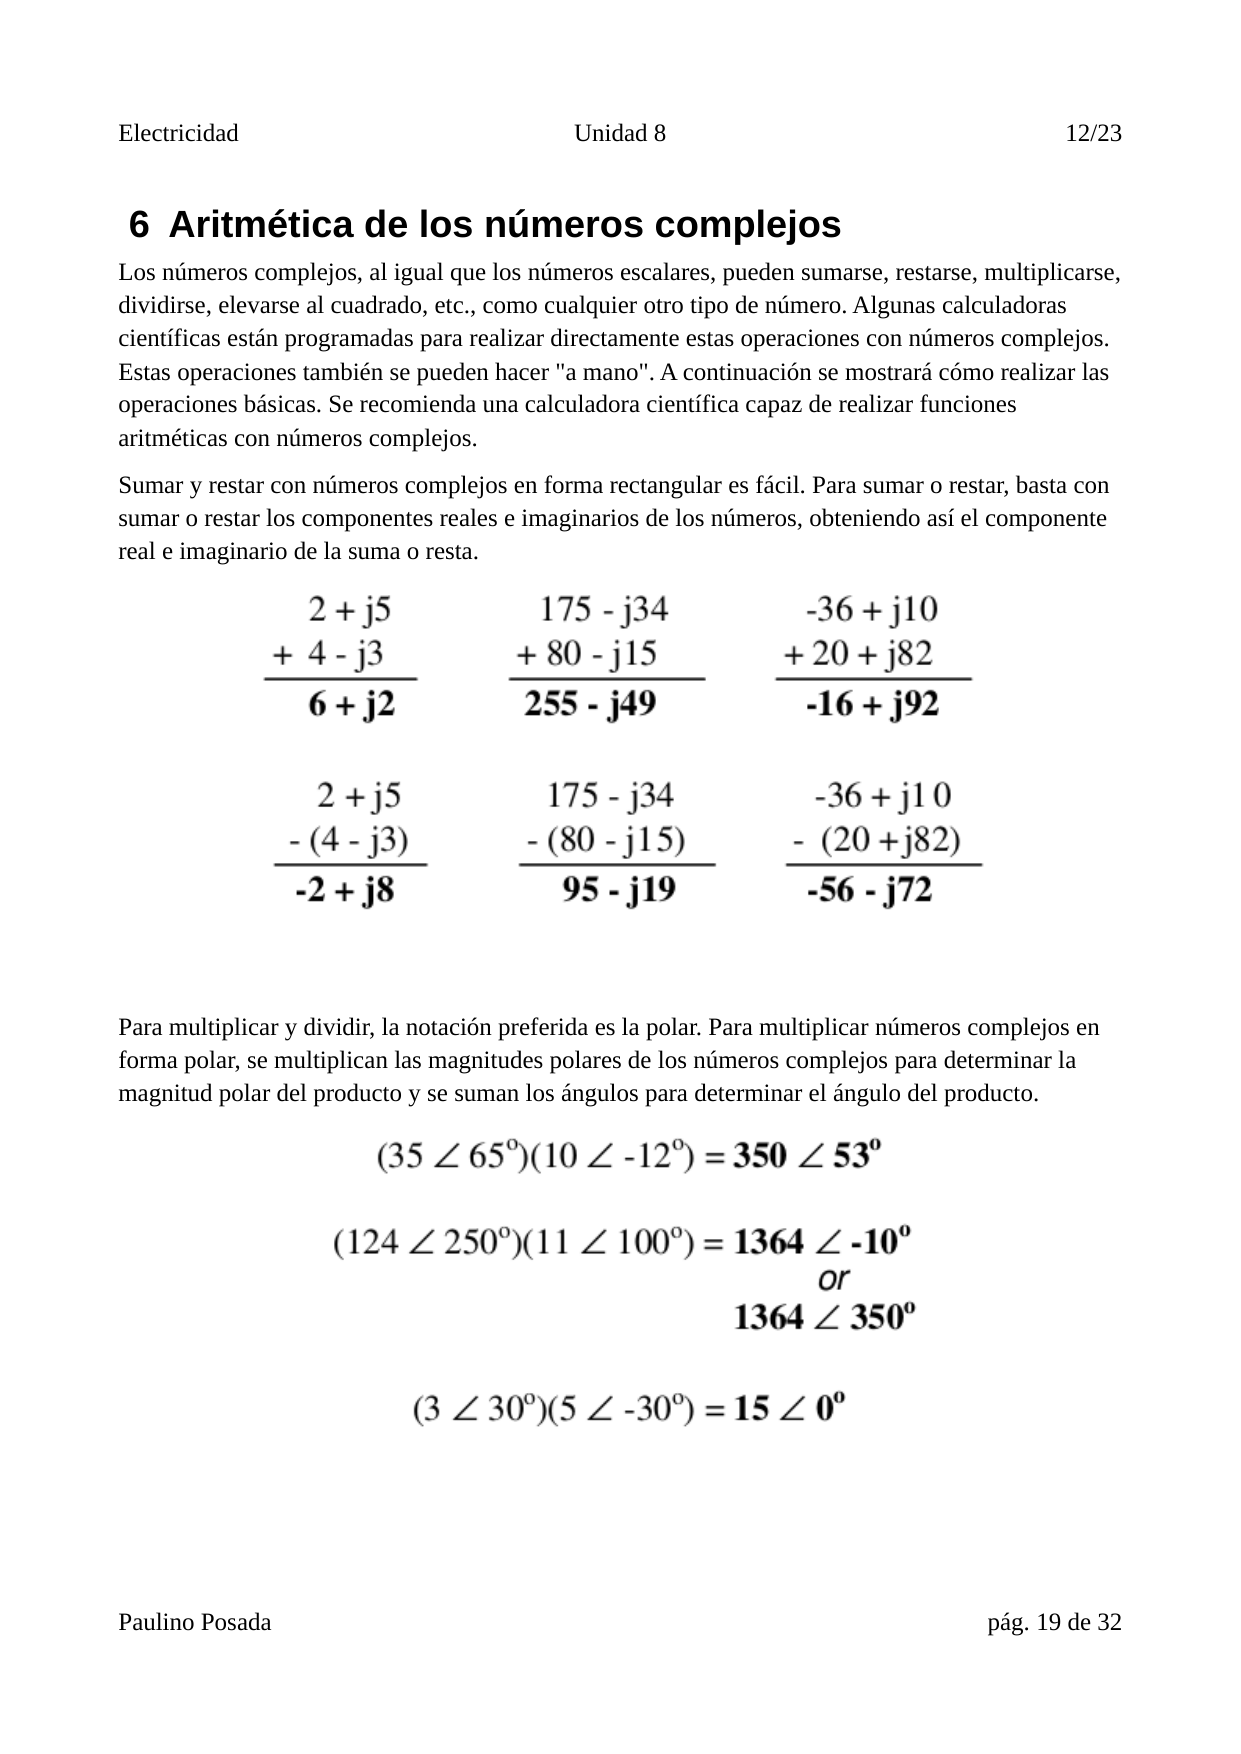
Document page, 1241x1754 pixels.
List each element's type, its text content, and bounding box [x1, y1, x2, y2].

picture [251, 583, 989, 736]
picture [308, 1126, 932, 1436]
text Los números complejos, al igual que los números escalares, pueden sumarse, restarse, multiplicarse, dividirse, elevarse al cuadrado, etc., como cualquier otro tipo de número. Algunas calculadoras científicas están programadas para realizar directamente estas operaciones con números complejos. Estas operaciones también se pueden hacer "a mano". A continuación se mostrará cómo realizar las operaciones básicas. Se recomienda una calculadora científica capaz de realizar funciones aritméticas con números complejos. [118, 257, 1122, 451]
subtitle Aritmética de los números complejos [118, 201, 1122, 245]
picture [250, 774, 990, 925]
text Para multiplicar y dividir, la notación preferida es la polar. Para multiplicar números complejos en forma polar, se multiplican las magnitudes polares de los números complejos para determinar la magnitud polar del producto y se suman los ángulos para determinar el ángulo del producto. [118, 1012, 1122, 1107]
text Sumar y restar con números complejos en forma rectangular es fácil. Para sumar o restar, basta con sumar o restar los componentes reales e imaginarios de los números, obteniendo así el componente real e imaginario de la suma o resta. [118, 470, 1122, 565]
